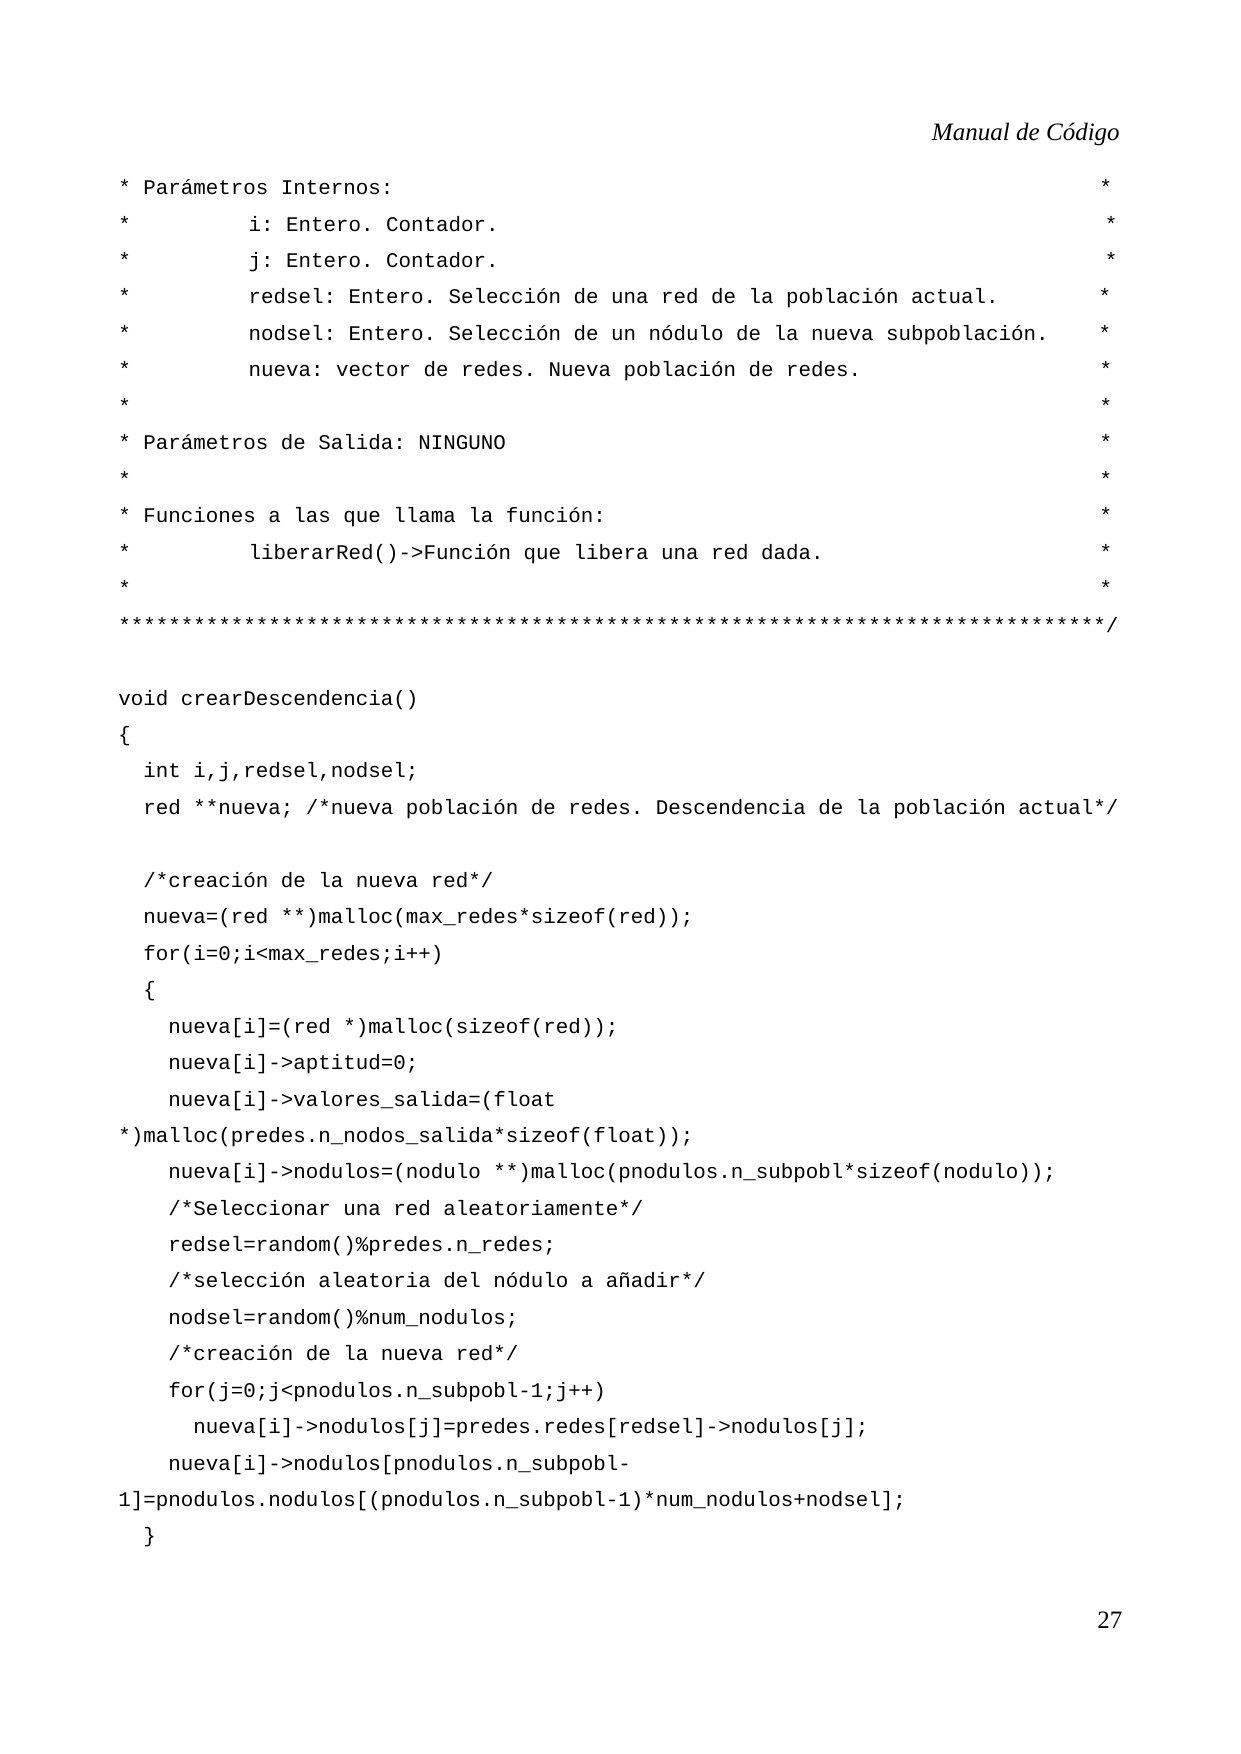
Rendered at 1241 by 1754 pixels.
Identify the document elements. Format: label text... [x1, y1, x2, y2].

text * Parámetros de Salida: NINGUNO * [118, 432, 1122, 456]
text nodsel=random()%num_nodulos; [118, 1307, 1122, 1331]
text /*creación de la nueva red*/ [118, 870, 1122, 894]
text nueva[i]->nodulos=(nodulo **)malloc(pnodulos.n_subpobl*sizeof(nodulo)); [118, 1161, 1122, 1185]
text for(j=0;j<pnodulos.n_subpobl-1;j++) [118, 1380, 1122, 1404]
text nueva[i]=(red *)malloc(sizeof(red)); [118, 1016, 1122, 1039]
text nueva=(red **)malloc(max_redes*sizeof(red)); [118, 906, 1122, 930]
text * * [118, 469, 1122, 493]
text nueva[i]->valores_salida=(float *)malloc(predes.n_nodos_salida*sizeof(float)); [118, 1088, 1122, 1148]
text } [118, 1525, 1122, 1549]
text * Funciones a las que llama la función: * [118, 505, 1122, 529]
text /*Seleccionar una red aleatoriamente*/ [118, 1197, 1122, 1221]
text * * [118, 396, 1122, 420]
text *******************************************************************************/ [118, 614, 1122, 638]
text { [118, 724, 1122, 748]
text * j: Entero. Contador. * [118, 250, 1122, 274]
text { [118, 979, 1122, 1003]
text /*creación de la nueva red*/ [118, 1343, 1122, 1367]
text /*selección aleatoria del nódulo a añadir*/ [118, 1270, 1122, 1294]
text * i: Entero. Contador. * [118, 213, 1122, 237]
text red **nueva; /*nueva población de redes. Descendencia de la población actual*/ [118, 797, 1122, 821]
text * nodsel: Entero. Selección de un nódulo de la nueva subpoblación. * [118, 323, 1122, 347]
text * nueva: vector de redes. Nueva población de redes. * [118, 359, 1122, 383]
text * liberarRed()->Función que libera una red dada. * [118, 542, 1122, 566]
text * Parámetros Internos: * [118, 177, 1122, 201]
text void crearDescendencia() [118, 687, 1122, 711]
text for(i=0;i<max_redes;i++) [118, 943, 1122, 967]
text redsel=random()%predes.n_redes; [118, 1234, 1122, 1258]
text nueva[i]->nodulos[j]=predes.redes[redsel]->nodulos[j]; [118, 1416, 1122, 1440]
text * redsel: Entero. Selección de una red de la población actual. * [118, 286, 1122, 310]
text nueva[i]->aptitud=0; [118, 1052, 1122, 1076]
text * * [118, 578, 1122, 602]
text nueva[i]->nodulos[pnodulos.n_subpobl-1]=pnodulos.nodulos[(pnodulos.n_subpobl-1)*num_nodulos+nodsel]; [118, 1453, 1122, 1512]
text int i,j,redsel,nodsel; [118, 760, 1122, 784]
